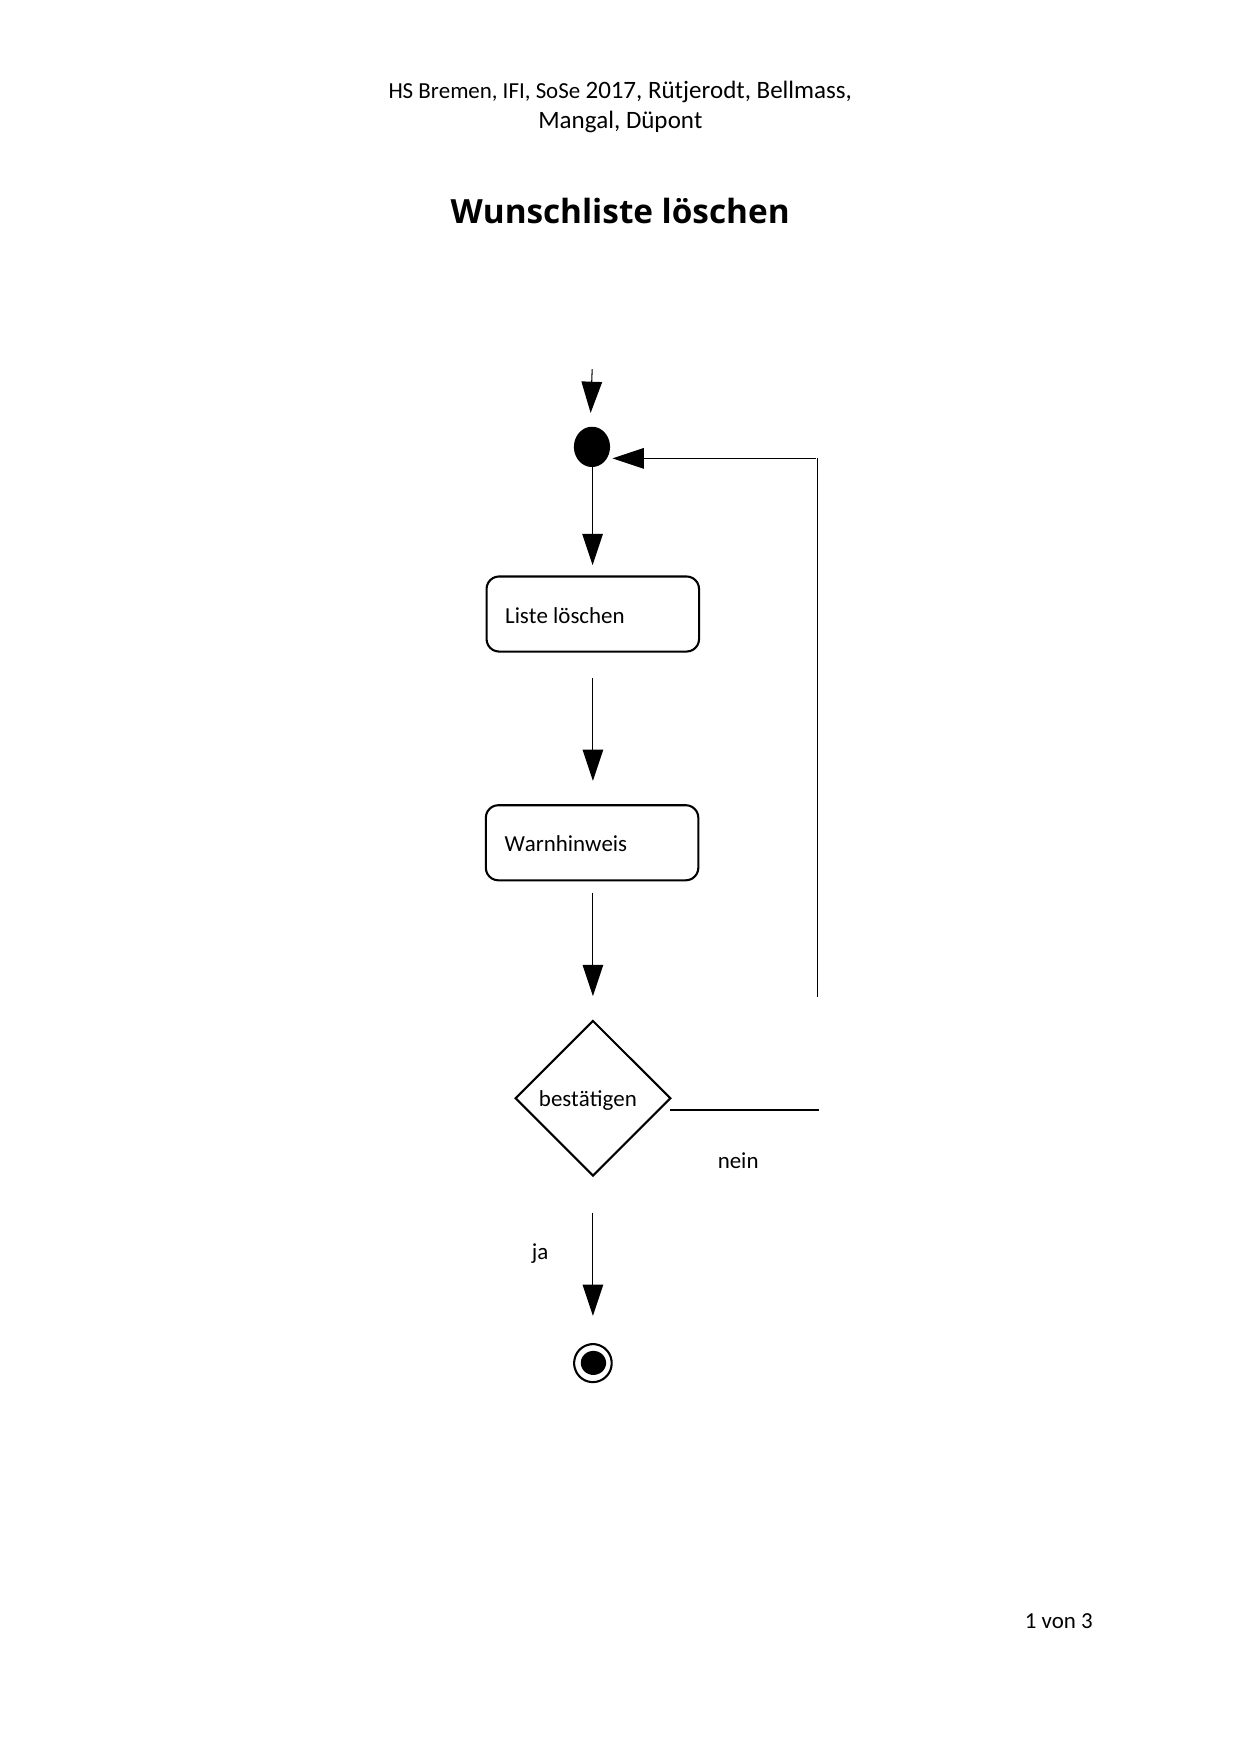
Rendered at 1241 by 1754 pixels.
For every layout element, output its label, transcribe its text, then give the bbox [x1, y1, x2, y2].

subtitle Wunschliste löschen [148, 188, 1093, 233]
